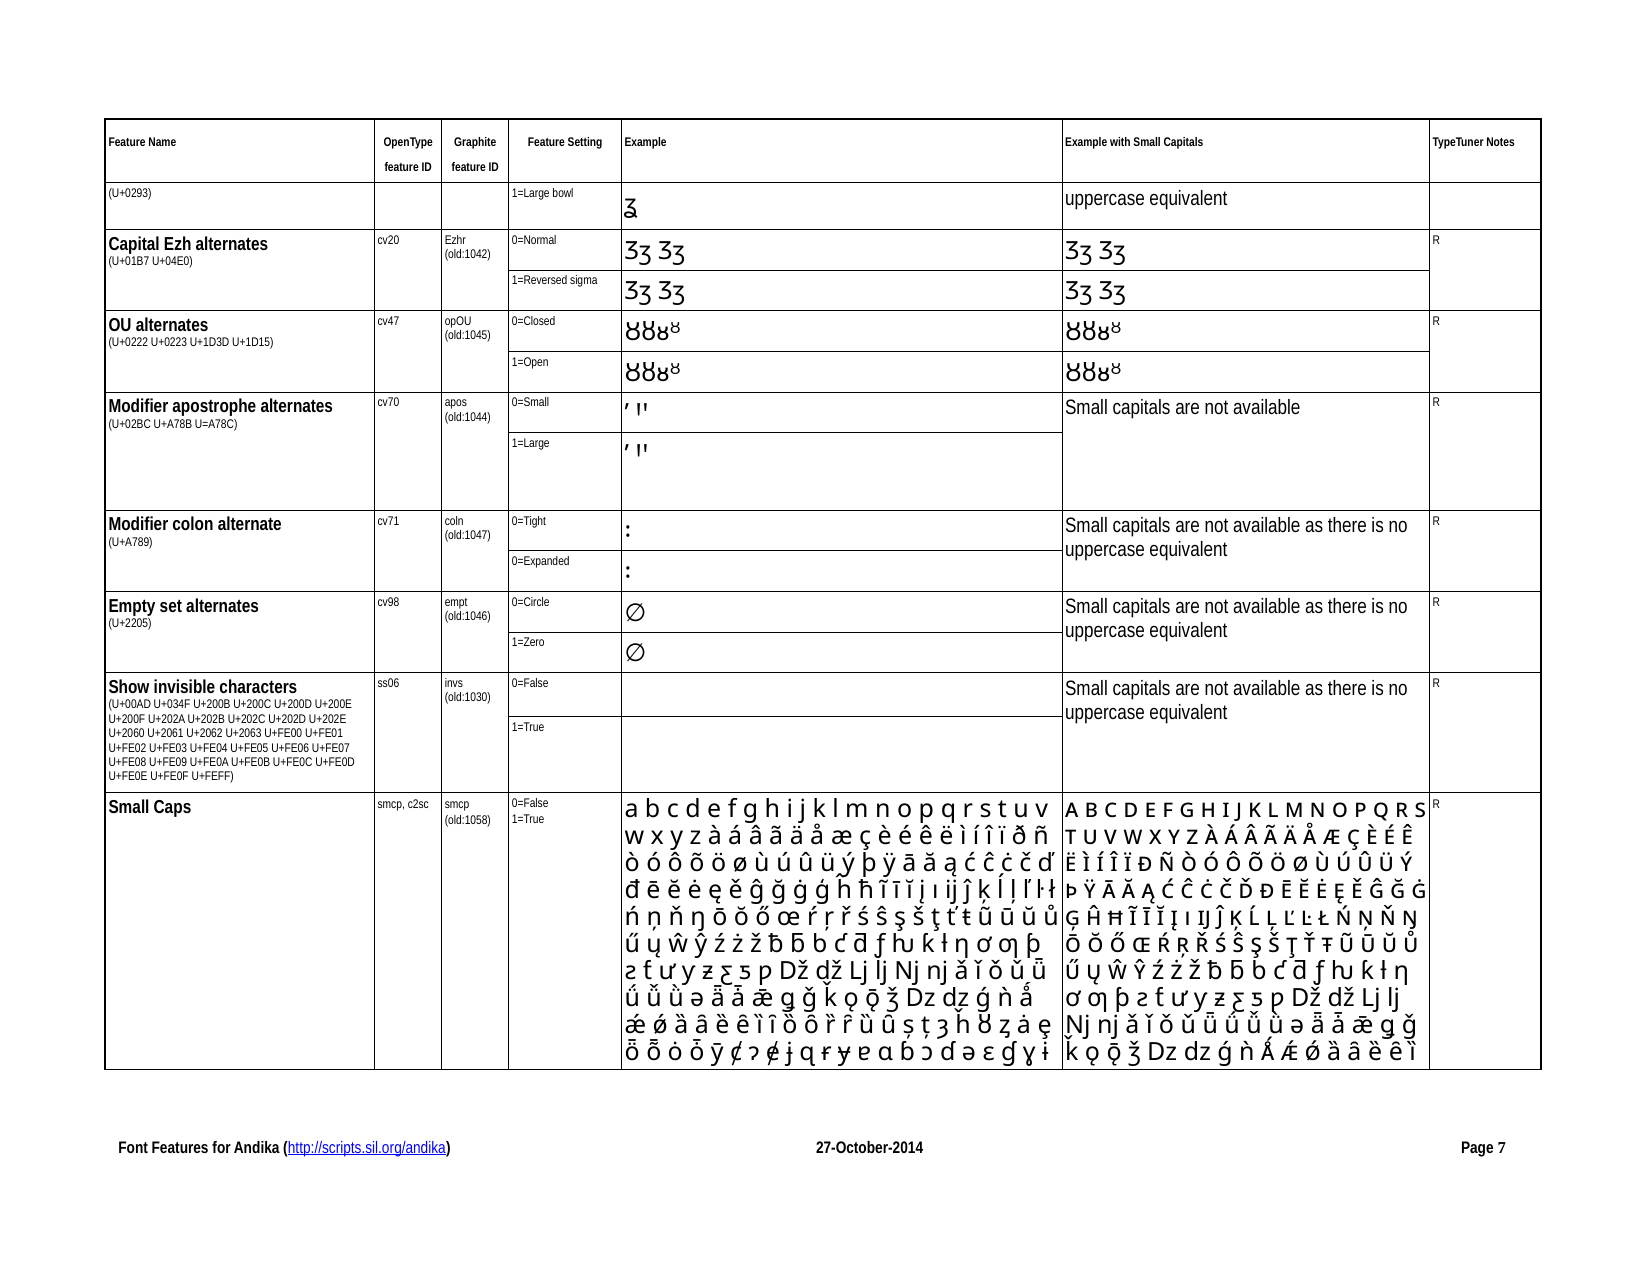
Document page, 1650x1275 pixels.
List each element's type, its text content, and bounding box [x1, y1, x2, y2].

table_cell apos (old:1044) [442, 393, 508, 510]
table_cell uppercase equivalent [1063, 183, 1429, 229]
table_cell 0=Circle [509, 592, 621, 632]
table_cell ∅ [622, 633, 1062, 672]
table_cell Ʒʒ Ӡӡ [1063, 230, 1429, 269]
table_cell Ȣȣᴕᴽ [1063, 352, 1429, 391]
table_cell ʼ Ꞌꞌ [622, 433, 1062, 510]
table_cell 1=Zero [509, 633, 621, 672]
table_cell R [1430, 673, 1540, 792]
table_cell ʓ [622, 183, 1062, 229]
table_cell [375, 183, 441, 229]
table_cell 0=Small [509, 393, 621, 432]
table_cell Modifier apostrophe alternates (U+02BC U+A78B U=A78C) [106, 393, 374, 510]
table_cell [1430, 183, 1540, 229]
table_cell Ʒʒ Ӡӡ [622, 230, 1062, 269]
table_header Example with Small Capitals [1063, 120, 1429, 182]
table_cell Small Caps [106, 793, 374, 1068]
table_cell Small capitals are not available as there is no uppercase equivalent [1063, 511, 1429, 591]
table_cell Capital Ezh alternates (U+01B7 U+04E0) [106, 230, 374, 310]
table_header Graphite feature ID [442, 120, 508, 182]
table_cell a b c d e f g h i j k l m n o p q r s t u v w x y z à á â ã ä å æ ç è é ê ë ì í î ï ð ñ ò ó ô õ ö ø ù ú û ü ý þ ÿ ā ă ą ć ĉ ċ č ď đ ē ĕ ė ę ě ĝ ğ ġ ģ ĥ ħ ĩ ī ĭ į ı ĳ ĵ ķ ĺ ļ ľ ŀ ł ń ņ ň ŋ ō ŏ ő œ ŕ ŗ ř ś ŝ ş š ţ ť ŧ ũ ū ŭ ů ű ų ŵ ŷ ź ż ž ƀ ƃ ƅ ƈ ƌ ƒ ƕ ƙ ƚ ƞ ơ ƣ ƥ ƨ ƭ ư ƴ ƶ ƹ ƽ ƿ ǅ ǆ ǈ ǉ ǋ ǌ ǎ ǐ ǒ ǔ ǖ ǘ ǚ ǜ ǝ ǟ ǡ ǣ ǥ ǧ ǩ ǫ ǭ ǯ ǲ ǳ ǵ ǹ ǻ ǽ ǿ ȁ ȃ ȅ ȇ ȉ [1063, 793, 1429, 1068]
table_cell 0=False [509, 673, 621, 716]
table_cell 1=True [509, 717, 621, 792]
table_header Feature Setting [509, 120, 621, 182]
table_cell Ezhr (old:1042) [442, 230, 508, 310]
table_cell Ȣȣᴕᴽ [622, 311, 1062, 351]
table_cell invs (old:1030) [442, 673, 508, 792]
table_cell cv70 [375, 393, 441, 510]
table_cell 0=Expanded [509, 551, 621, 591]
table_cell Small capitals are not available as there is no uppercase equivalent [1063, 592, 1429, 672]
table_cell 1=Large bowl [509, 183, 621, 229]
table_cell cv47 [375, 311, 441, 391]
table_cell Small capitals are not available as there is no uppercase equivalent [1063, 673, 1429, 792]
table_cell R [1430, 230, 1540, 310]
table_cell cv98 [375, 592, 441, 672]
table_cell Ȣȣᴕᴽ [622, 352, 1062, 391]
table_cell 0=Tight [509, 511, 621, 550]
table_cell 1=Large [509, 433, 621, 510]
table_cell Modifier colon alternate (U+A789) [106, 511, 374, 591]
table_cell cv20 [375, 230, 441, 310]
table_header OpenType feature ID [375, 120, 441, 182]
table_header TypeTuner Notes [1430, 120, 1540, 182]
table_cell 1=Reversed sigma [509, 271, 621, 310]
table_cell (U+0293) [106, 183, 374, 229]
table_cell Ʒʒ Ӡӡ [622, 271, 1062, 310]
table_cell ss06 [375, 673, 441, 792]
table_cell 1=Open [509, 352, 621, 391]
table_cell ꞉ [622, 511, 1062, 550]
table_cell Ʒʒ Ӡӡ [1063, 271, 1429, 310]
table_cell 0=Normal [509, 230, 621, 269]
table_cell ∅ [622, 592, 1062, 632]
table_header Feature Name [106, 120, 374, 182]
table_cell R [1430, 793, 1540, 1068]
table_cell smcp (old:1058) [442, 793, 508, 1068]
table_cell Empty set alternates (U+2205) [106, 592, 374, 672]
table_cell R [1430, 311, 1540, 391]
table_header Example [622, 120, 1062, 182]
table_cell coln (old:1047) [442, 511, 508, 591]
table_cell opOU (old:1045) [442, 311, 508, 391]
table_cell Ȣȣᴕᴽ [1063, 311, 1429, 351]
table_cell [442, 183, 508, 229]
table_cell smcp, c2sc [375, 793, 441, 1068]
table_cell a b c d e f g h i j k l m n o p q r s t u v w x y z à á â ã ä å æ ç è é ê ë ì í î ï ð ñ ò ó ô õ ö ø ù ú û ü ý þ ÿ ā ă ą ć ĉ ċ č ď đ ē ĕ ė ę ě ĝ ğ ġ ģ ĥ ħ ĩ ī ĭ į ı ĳ ĵ ķ ĺ ļ ľ ŀ ł ń ņ ň ŋ ō ŏ ő œ ŕ ŗ ř ś ŝ ş š ţ ť ŧ ũ ū ŭ ů ű ų ŵ ŷ ź ż ž ƀ ƃ ƅ ƈ ƌ ƒ ƕ ƙ ƚ ƞ ơ ƣ ƥ ƨ ƭ ư ƴ ƶ ƹ ƽ ƿ ǅ ǆ ǈ ǉ ǋ ǌ ǎ ǐ ǒ ǔ ǖ ǘ ǚ ǜ ǝ ǟ ǡ ǣ ǥ ǧ ǩ ǫ ǭ ǯ ǲ ǳ ǵ ǹ ǻ ǽ ǿ ȁ ȃ ȅ ȇ ȉ ȋ ȍ ȏ ȑ ȓ ȕ ȗ ș ț ȝ ȟ ȣ ȥ ȧ ȩ ȫ ȭ ȯ ȱ ȳ ȼ ɂ ɇ ɉ ɋ ɍ ɏ ɐ ɑ ɓ ɔ ɗ ə ɛ ɠ ɣ ɨ [622, 793, 1062, 1068]
table_cell Show invisible characters (U+00AD U+034F U+200B U+200C U+200D U+200E U+200F U+202A U+202B U+202C U+202D U+202E U+2060 U+2061 U+2062 U+2063 U+FE00 U+FE01 U+FE02 U+FE03 U+FE04 U+FE05 U+FE06 U+FE07 U+FE08 U+FE09 U+FE0A U+FE0B U+FE0C U+FE0D U+FE0E U+FE0F U+FEFF) [106, 673, 374, 792]
table_cell R [1430, 393, 1540, 510]
table_cell ­ ͏ ​ ‌ ‍ ‎ ‏ ‪ ‫ ‬ ‭ ‮ ⁠ ⁡ ⁢ ⁣ ︀ ︁ ︂ ︃ ︄ ︅ ︆ ︇ ︈ ︉ ︊ ︋ ︌ ︍ ︎ ️ ﻿ [622, 673, 1062, 716]
table_cell Small capitals are not available [1063, 393, 1429, 510]
table_cell 0=Closed [509, 311, 621, 351]
table_cell R [1430, 592, 1540, 672]
table_cell ꞉ [622, 551, 1062, 591]
table_cell OU alternates (U+0222 U+0223 U+1D3D U+1D15) [106, 311, 374, 391]
table_cell ʼ Ꞌꞌ [622, 393, 1062, 432]
table_cell ­ ͏ ​ ‌ ‍ ‎ ‏ ‪ ‫ ‬ ‭ ‮ ⁠ ⁡ ⁢ ⁣ ︀ ︁ ︂ ︃ ︄ ︅ ︆ ︇ ︈ ︉ ︊ ︋ ︌ ︍ ︎ ️ ﻿ [622, 717, 1062, 792]
table_cell R [1430, 511, 1540, 591]
table_cell empt (old:1046) [442, 592, 508, 672]
table_cell 0=False 1=True [509, 793, 621, 1068]
table_cell cv71 [375, 511, 441, 591]
